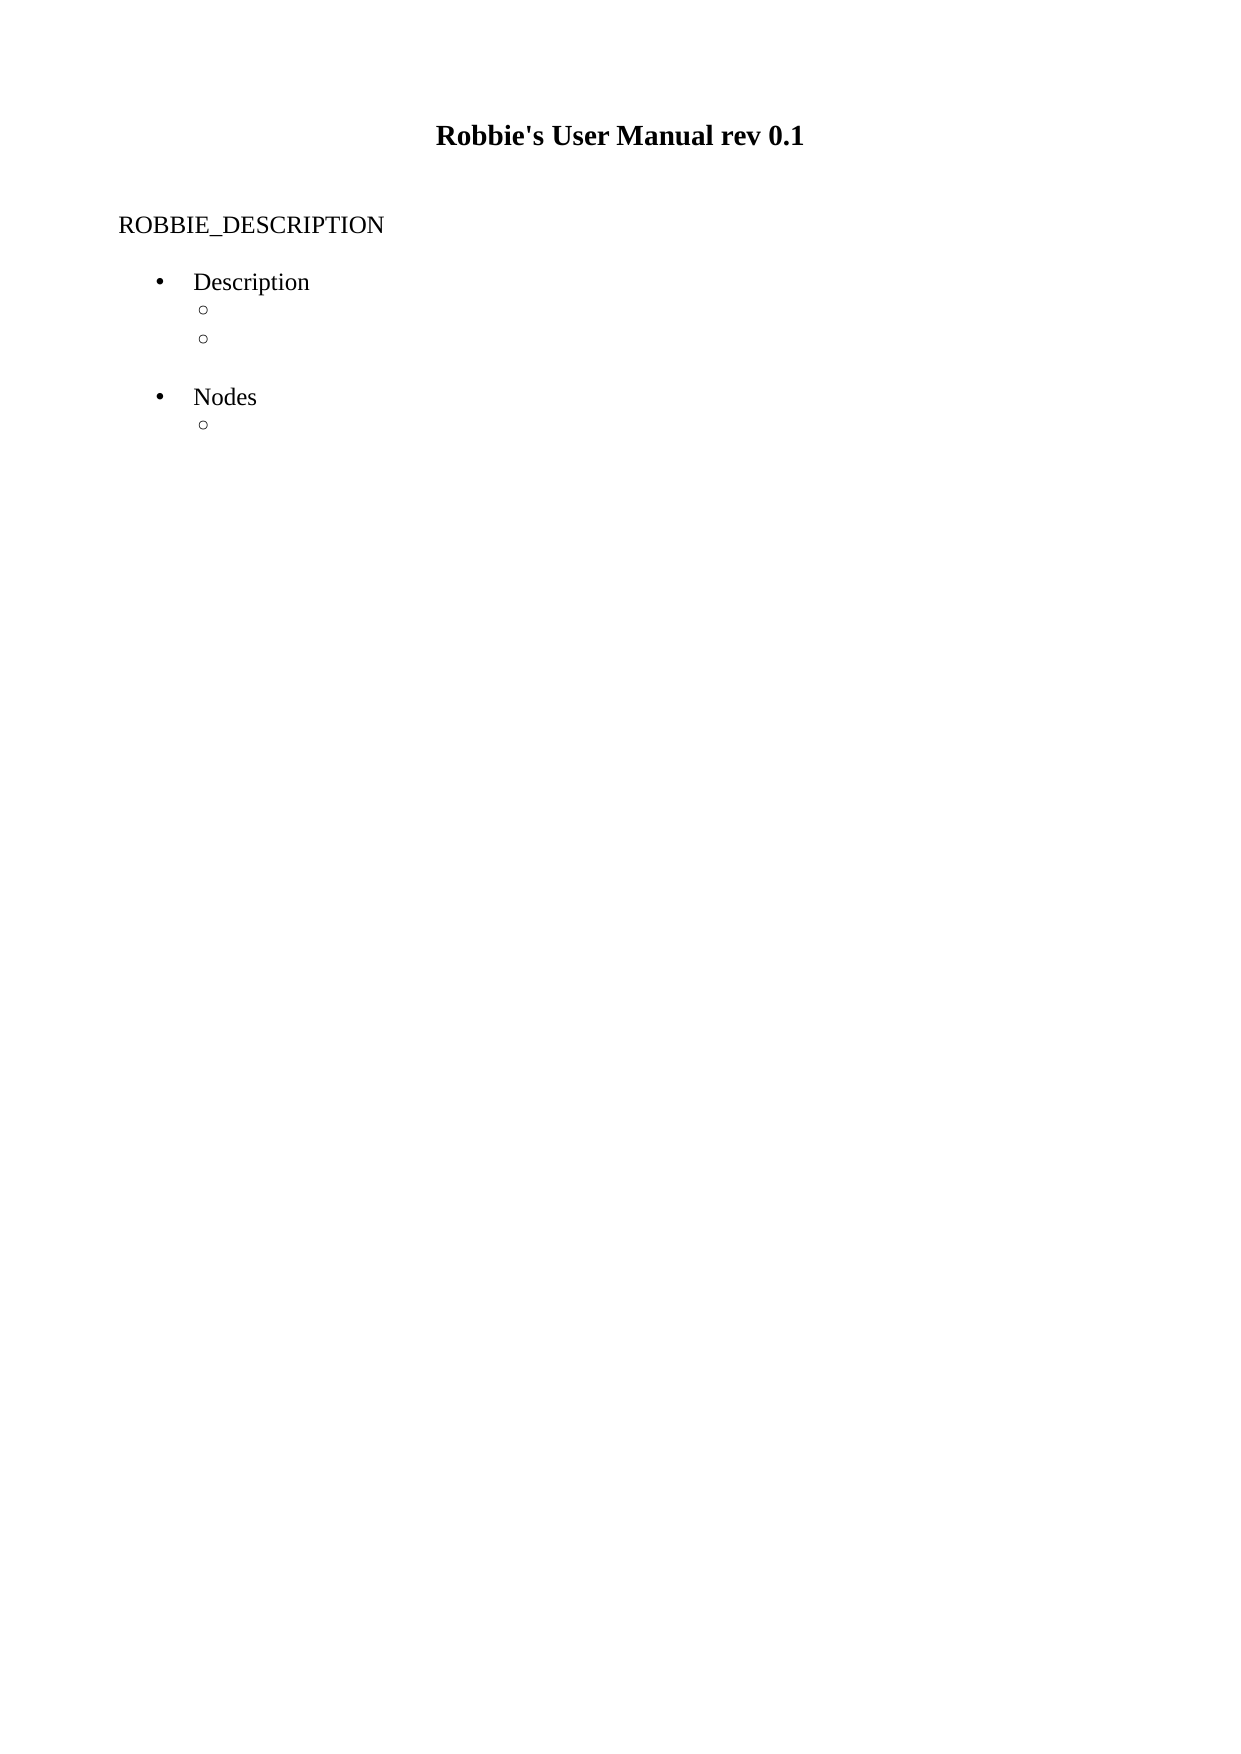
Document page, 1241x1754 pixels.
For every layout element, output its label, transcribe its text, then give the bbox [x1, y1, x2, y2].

list Nodes [156, 382, 1122, 411]
text ROBBIE_DESCRIPTION [118, 210, 1122, 239]
list Description [156, 267, 1122, 296]
